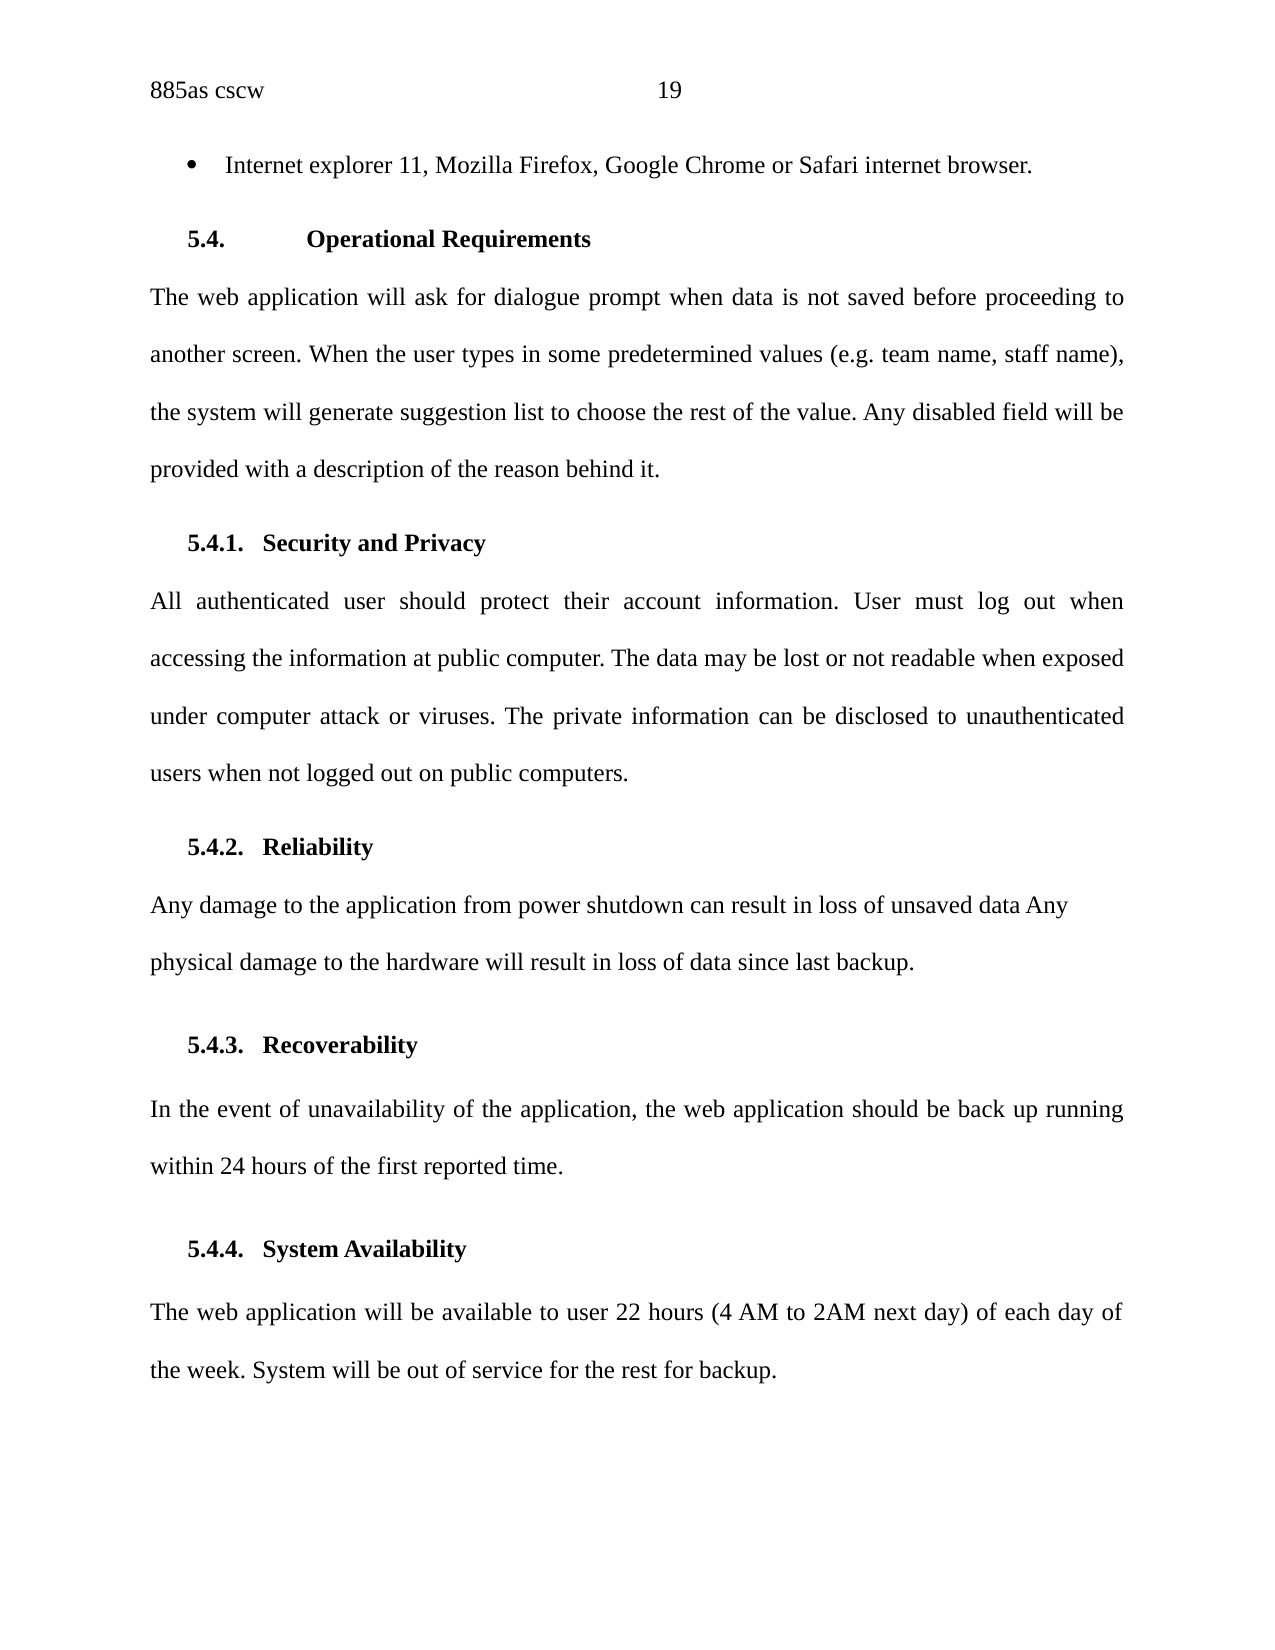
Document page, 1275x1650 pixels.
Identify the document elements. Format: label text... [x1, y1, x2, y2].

subtitle Security and Privacy [187, 528, 1125, 557]
text In the event of unavailability of the application, the web application should be back up running within 24 hours of the first reported time. [150, 1094, 1125, 1180]
text Any damage to the application from power shutdown can result in loss of unsaved data Any physical damage to the hardware will result in loss of data since last backup. [150, 890, 1125, 976]
subtitle Recoverability [187, 1030, 1125, 1059]
text All authenticated user should protect their account information. User must log out when accessing the information at public computer. The data may be lost or not readable when exposed under computer attack or viruses. The private information can be disclosed to unauthenticated users when not logged out on public computers. [150, 586, 1125, 787]
subtitle Reliability [187, 832, 1125, 861]
list Internet explorer 11, Mozilla Firefox, Google Chrome or Safari internet browser. [187, 150, 1125, 179]
text The web application will ask for dialogue prompt when data is not saved before proceeding to another screen. When the user types in some predetermined values (e.g. team name, staff name), the system will generate suggestion list to choose the rest of the value. Any disabled field will be provided with a description of the reason behind it. [150, 282, 1125, 483]
subtitle Operational Requirements [187, 224, 1125, 253]
text The web application will be available to user 22 hours (4 AM to 2AM next day) of each day of the week. System will be out of service for the rest for backup. [150, 1297, 1125, 1384]
subtitle System Availability [187, 1234, 1125, 1262]
